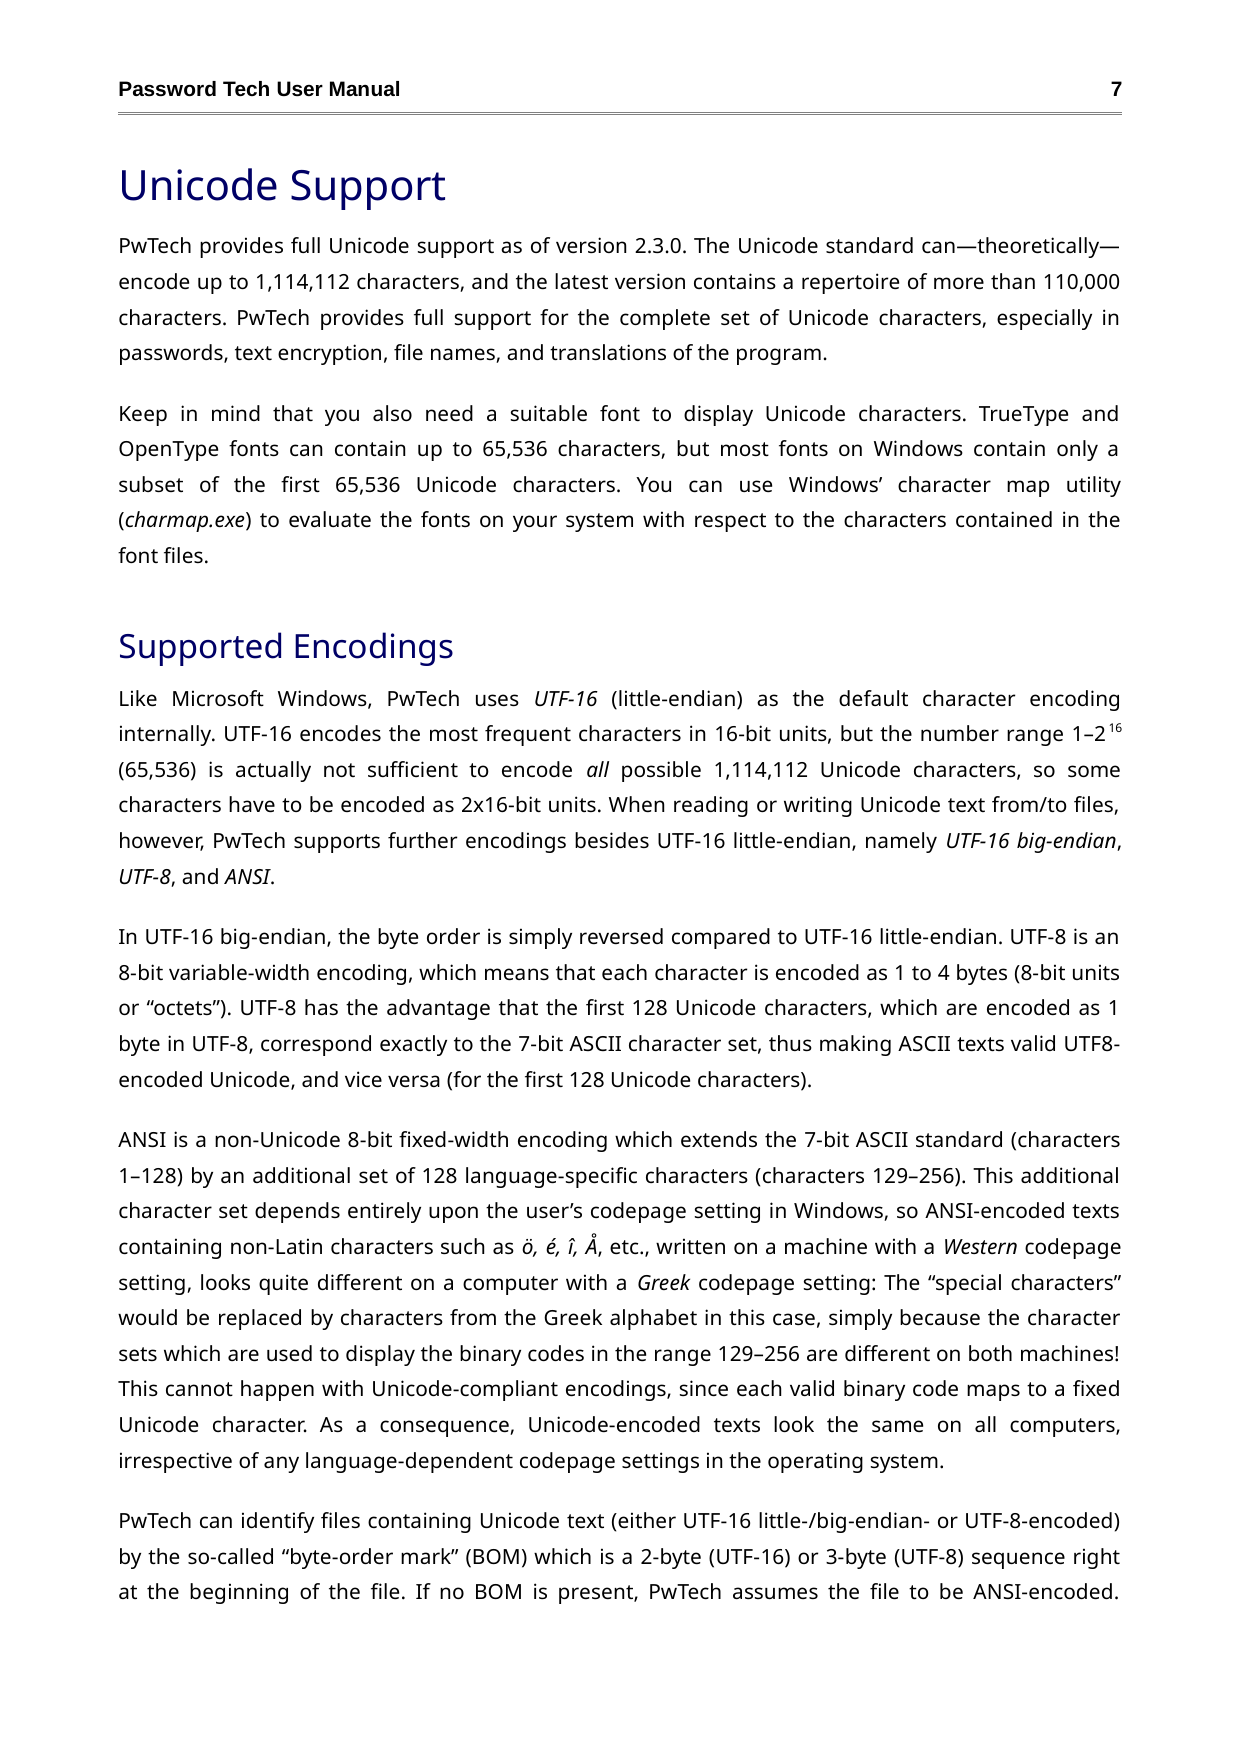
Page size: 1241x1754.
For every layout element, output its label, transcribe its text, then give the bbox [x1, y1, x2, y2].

text Like Microsoft Windows, PwTech uses UTF-16 (little-endian) as the default character encoding internally. UTF-16 encodes the most frequent characters in 16-bit units, but the number range 1–216 (65,536) is actually not sufficient to encode all possible 1,114,112 Unicode characters, so some characters have to be encoded as 2x16-bit units. When reading or writing Unicode text from/to files, however, PwTech supports further encodings besides UTF-16 little-endian, namely UTF-16 big-endian, UTF-8, and ANSI. [118, 683, 1122, 890]
text PwTech provides full Unicode support as of version 2.3.0. The Unicode standard can—theoretically—encode up to 1,114,112 characters, and the latest version contains a repertoire of more than 110,000 characters. PwTech provides full support for the complete set of Unicode characters, especially in passwords, text encryption, file names, and translations of the program. [118, 231, 1122, 367]
text In UTF-16 big-endian, the byte order is simply reversed compared to UTF-16 little-endian. UTF-8 is an 8-bit variable-width encoding, which means that each character is encoded as 1 to 4 bytes (8-bit units or “octets”). UTF-8 has the advantage that the first 128 Unicode characters, which are encoded as 1 byte in UTF-8, correspond exactly to the 7-bit ASCII character set, thus making ASCII texts valid UTF8-encoded Unicode, and vice versa (for the first 128 Unicode characters). [118, 922, 1122, 1093]
text Keep in mind that you also need a suitable font to display Unicode characters. TrueType and OpenType fonts can contain up to 65,536 characters, but most fonts on Windows contain only a subset of the first 65,536 Unicode characters. You can use Windows’ character map utility (charmap.exe) to evaluate the fonts on your system with respect to the characters contained in the font files. [118, 398, 1122, 569]
text ANSI is a non-Unicode 8-bit fixed-width encoding which extends the 7-bit ASCII standard (characters 1–128) by an additional set of 128 language-specific characters (characters 129–256). This additional character set depends entirely upon the user’s codepage setting in Windows, so ANSI-encoded texts containing non-Latin characters such as ö, é, î, Å, etc., written on a machine with a Western codepage setting, looks quite different on a computer with a Greek codepage setting: The “special characters” would be replaced by characters from the Greek alphabet in this case, simply because the character sets which are used to display the binary codes in the range 129–256 are different on both machines! This cannot happen with Unicode-compliant encodings, since each valid binary code maps to a fixed Unicode character. As a consequence, Unicode-encoded texts look the same on all computers, irrespective of any language-dependent codepage settings in the operating system. [118, 1125, 1122, 1474]
subtitle Supported Encodings [118, 623, 1122, 669]
text PwTech can identify files containing Unicode text (either UTF-16 little-/big-endian- or UTF-8-encoded) by the so-called “byte-order mark” (BOM) which is a 2-byte (UTF-16) or 3-byte (UTF-8) sequence right at the beginning of the file. If no BOM is present, PwTech assumes the file to be ANSI-encoded. [118, 1506, 1122, 1606]
subtitle Unicode Support [118, 156, 1122, 212]
